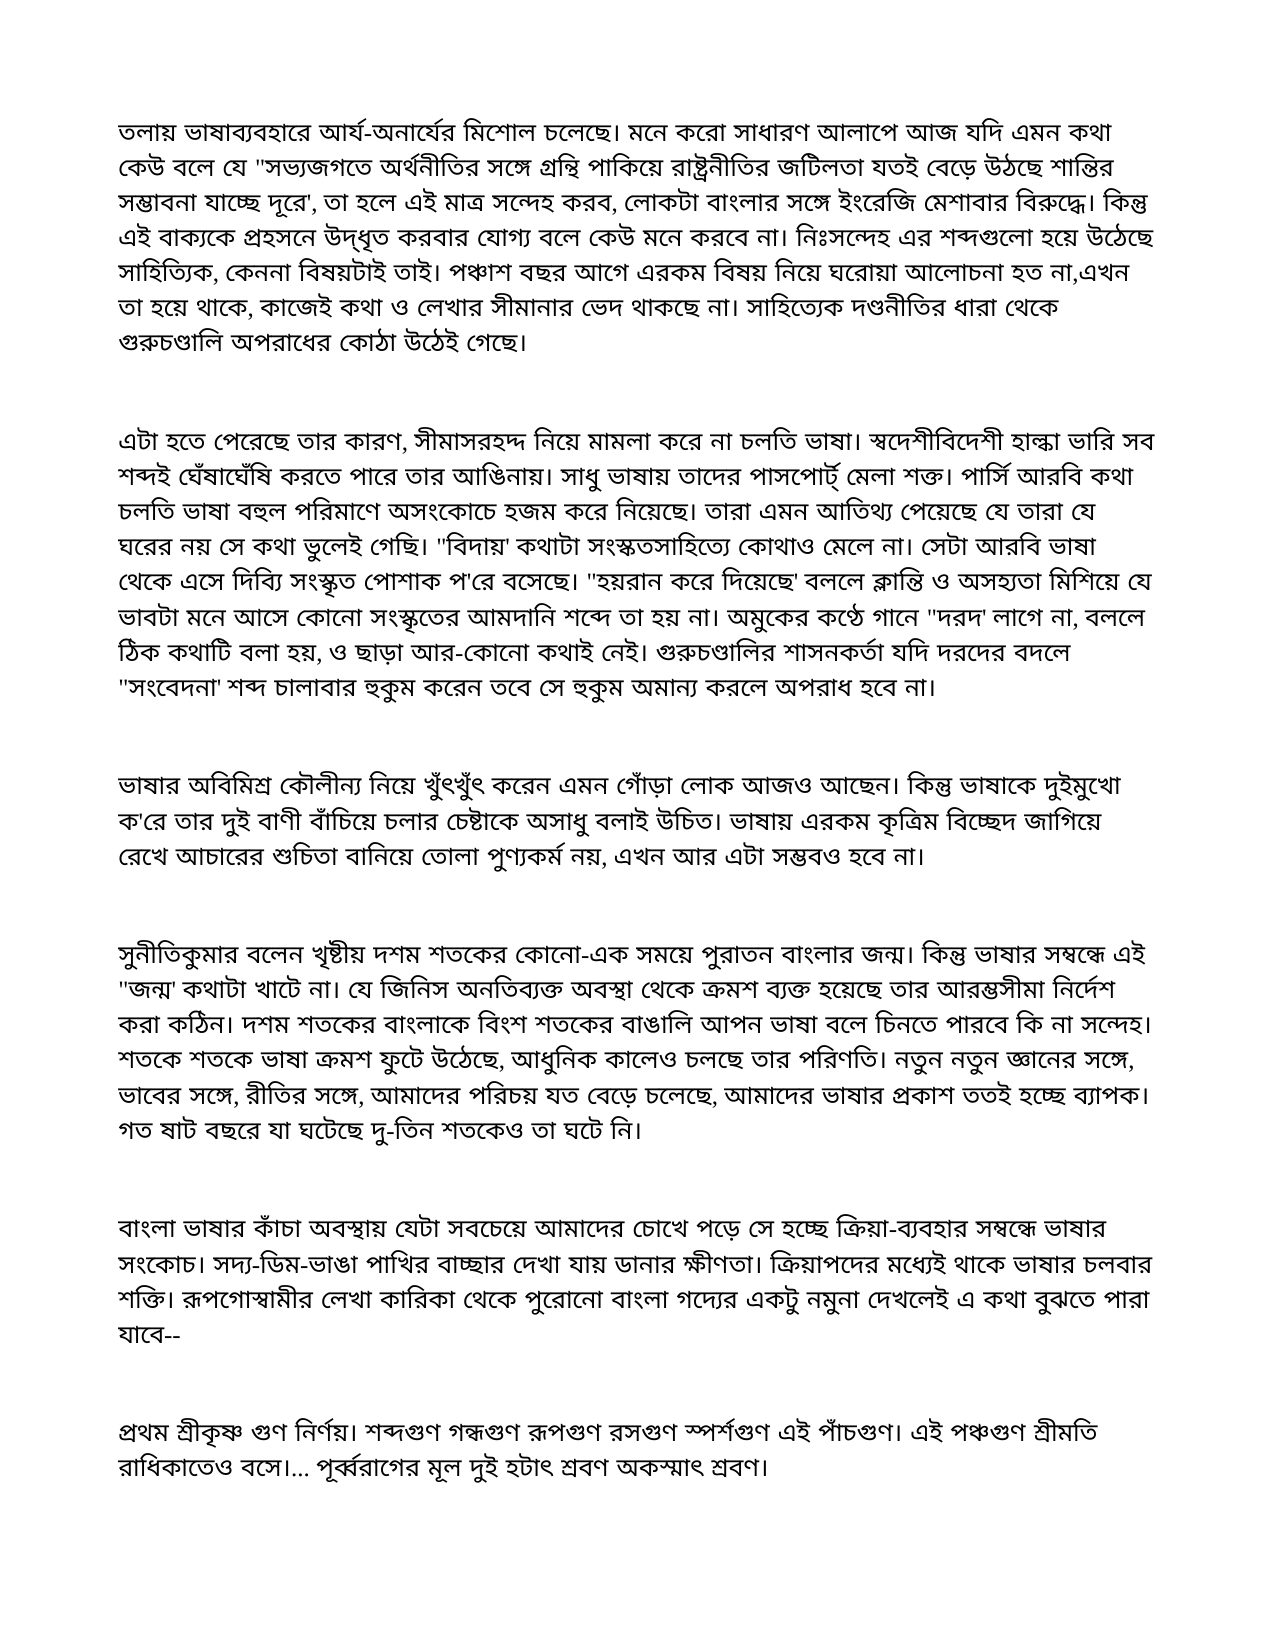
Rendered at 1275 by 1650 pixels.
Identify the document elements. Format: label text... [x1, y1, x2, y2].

text প্রথম শ্রীকৃষ্ণ গুণ নির্ণয়। শব্দগুণ গন্ধগুণ রূপগুণ রসগুণ স্পর্শগুণ এই পাঁচগুণ। এই পঞ্চগুণ শ্রীমতি রাধিকাতেও বসে।... পূর্ব্বরাগের মূল দুই হটাৎ শ্রবণ অকস্মাৎ শ্রবণ। [118, 1418, 1157, 1483]
text ভাষার অবিমিশ্র কৌলীন্য নিয়ে খুঁৎখুঁৎ করেন এমন গোঁড়া লোক আজও আছেন। কিন্তু ভাষাকে দুইমুখো ক'রে তার দুই বাণী বাঁচিয়ে চলার চেষ্টাকে অসাধু বলাই উচিত। ভাষায় এরকম কৃত্রিম বিচ্ছেদ জাগিয়ে রেখে আচারের শুচিতা বানিয়ে তোলা পুণ্যকর্ম নয়, এখন আর এটা সম্ভবও হবে না। [118, 772, 1157, 871]
text তলায় ভাষাব্যবহারে আর্য-অনার্যের মিশোল চলেছে। মনে করো সাধারণ আলাপে আজ যদি এমন কথা কেউ বলে যে "সভ্যজগতে অর্থনীতির সঙ্গে গ্রন্থি পাকিয়ে রাষ্ট্রনীতির জটিলতা যতই বেড়ে উঠছে শান্তির সম্ভাবনা যাচ্ছে দূরে', তা হলে এই মাত্র সন্দেহ করব, লোকটা বাংলার সঙ্গে ইংরেজি মেশাবার বিরুদ্ধে। কিন্তু এই বাক্যকে প্রহসনে উদ্‌ধৃত করবার যোগ্য বলে কেউ মনে করবে না। নিঃসন্দেহ এর শব্দগুলো হয়ে উঠেছে সাহিত্যিক, কেননা বিষয়টাই তাই। পঞ্চাশ বছর আগে এরকম বিষয় নিয়ে ঘরোয়া আলোচনা হত না,এখন তা হয়ে থাকে, কাজেই কথা ও লেখার সীমানার ভেদ থাকছে না। সাহিত্যেক দণ্ডনীতির ধারা থেকে গুরুচণ্ডালি অপরাধের কোঠা উঠেই গেছে। [118, 118, 1157, 358]
text বাংলা ভাষার কাঁচা অবস্থায় যেটা সবচেয়ে আমাদের চোখে পড়ে সে হচ্ছে ক্রিয়া-ব্যবহার সম্বন্ধে ভাষার সংকোচ। সদ্য-ডিম-ভাঙা পাখির বাচ্ছার দেখা যায় ডানার ক্ষীণতা। ক্রিয়াপদের মধ্যেই থাকে ভাষার চলবার শক্তি। রূপগোস্বামীর লেখা কারিকা থেকে পুরোনো বাংলা গদ্যের একটু নমুনা দেখলেই এ কথা বুঝতে পারা যাবে-- [118, 1214, 1157, 1349]
text এটা হতে পেরেছে তার কারণ, সীমাসরহদ্দ নিয়ে মামলা করে না চলতি ভাষা। স্বদেশীবিদেশী হাল্কা ভারি সব শব্দই ঘেঁষাঘেঁষি করতে পারে তার আঙিনায়। সাধু ভাষায় তাদের পাসপোর্ট্‌ মেলা শক্ত। পার্সি আরবি কথা চলতি ভাষা বহুল পরিমাণে অসংকোচে হজম করে নিয়েছে। তারা এমন আতিথ্য পেয়েছে যে তারা যে ঘরের নয় সে কথা ভুলেই গেছি। "বিদায়' কথাটা সংস্কতসাহিত্যে কোথাও মেলে না। সেটা আরবি ভাষা থেকে এসে দিব্যি সংস্কৃত পোশাক প'রে বসেছে। "হয়রান করে দিয়েছে' বললে ক্লান্তি ও অসহ্যতা মিশিয়ে যে ভাবটা মনে আসে কোনো সংস্কৃতের আমদানি শব্দে তা হয় না। অমুকের কণ্ঠে গানে "দরদ' লাগে না, বললে ঠিক কথাটি বলা হয়, ও ছাড়া আর-কোনো কথাই নেই। গুরুচণ্ডালির শাসনকর্তা যদি দরদের বদলে "সংবেদনা' শব্দ চালাবার হুকুম করেন তবে সে হুকুম অমান্য করলে অপরাধ হবে না। [118, 427, 1157, 702]
text সুনীতিকুমার বলেন খৃষ্টীয় দশম শতকের কোনো-এক সময়ে পুরাতন বাংলার জন্ম। কিন্তু ভাষার সম্বন্ধে এই "জন্ম' কথাটা খাটে না। যে জিনিস অনতিব্যক্ত অবস্থা থেকে ক্রমশ ব্যক্ত হয়েছে তার আরম্ভসীমা নির্দেশ করা কঠিন। দশম শতকের বাংলাকে বিংশ শতকের বাঙালি আপন ভাষা বলে চিনতে পারবে কি না সন্দেহ। শতকে শতকে ভাষা ক্রমশ ফুটে উঠেছে, আধুনিক কালেও চলছে তার পরিণতি। নতুন নতুন জ্ঞানের সঙ্গে, ভাবের সঙ্গে, রীতির সঙ্গে, আমাদের পরিচয় যত বেড়ে চলেছে, আমাদের ভাষার প্রকাশ ততই হচ্ছে ব্যাপক। গত ষাট বছরে যা ঘটেছে দু-তিন শতকেও তা ঘটে নি। [118, 940, 1157, 1145]
